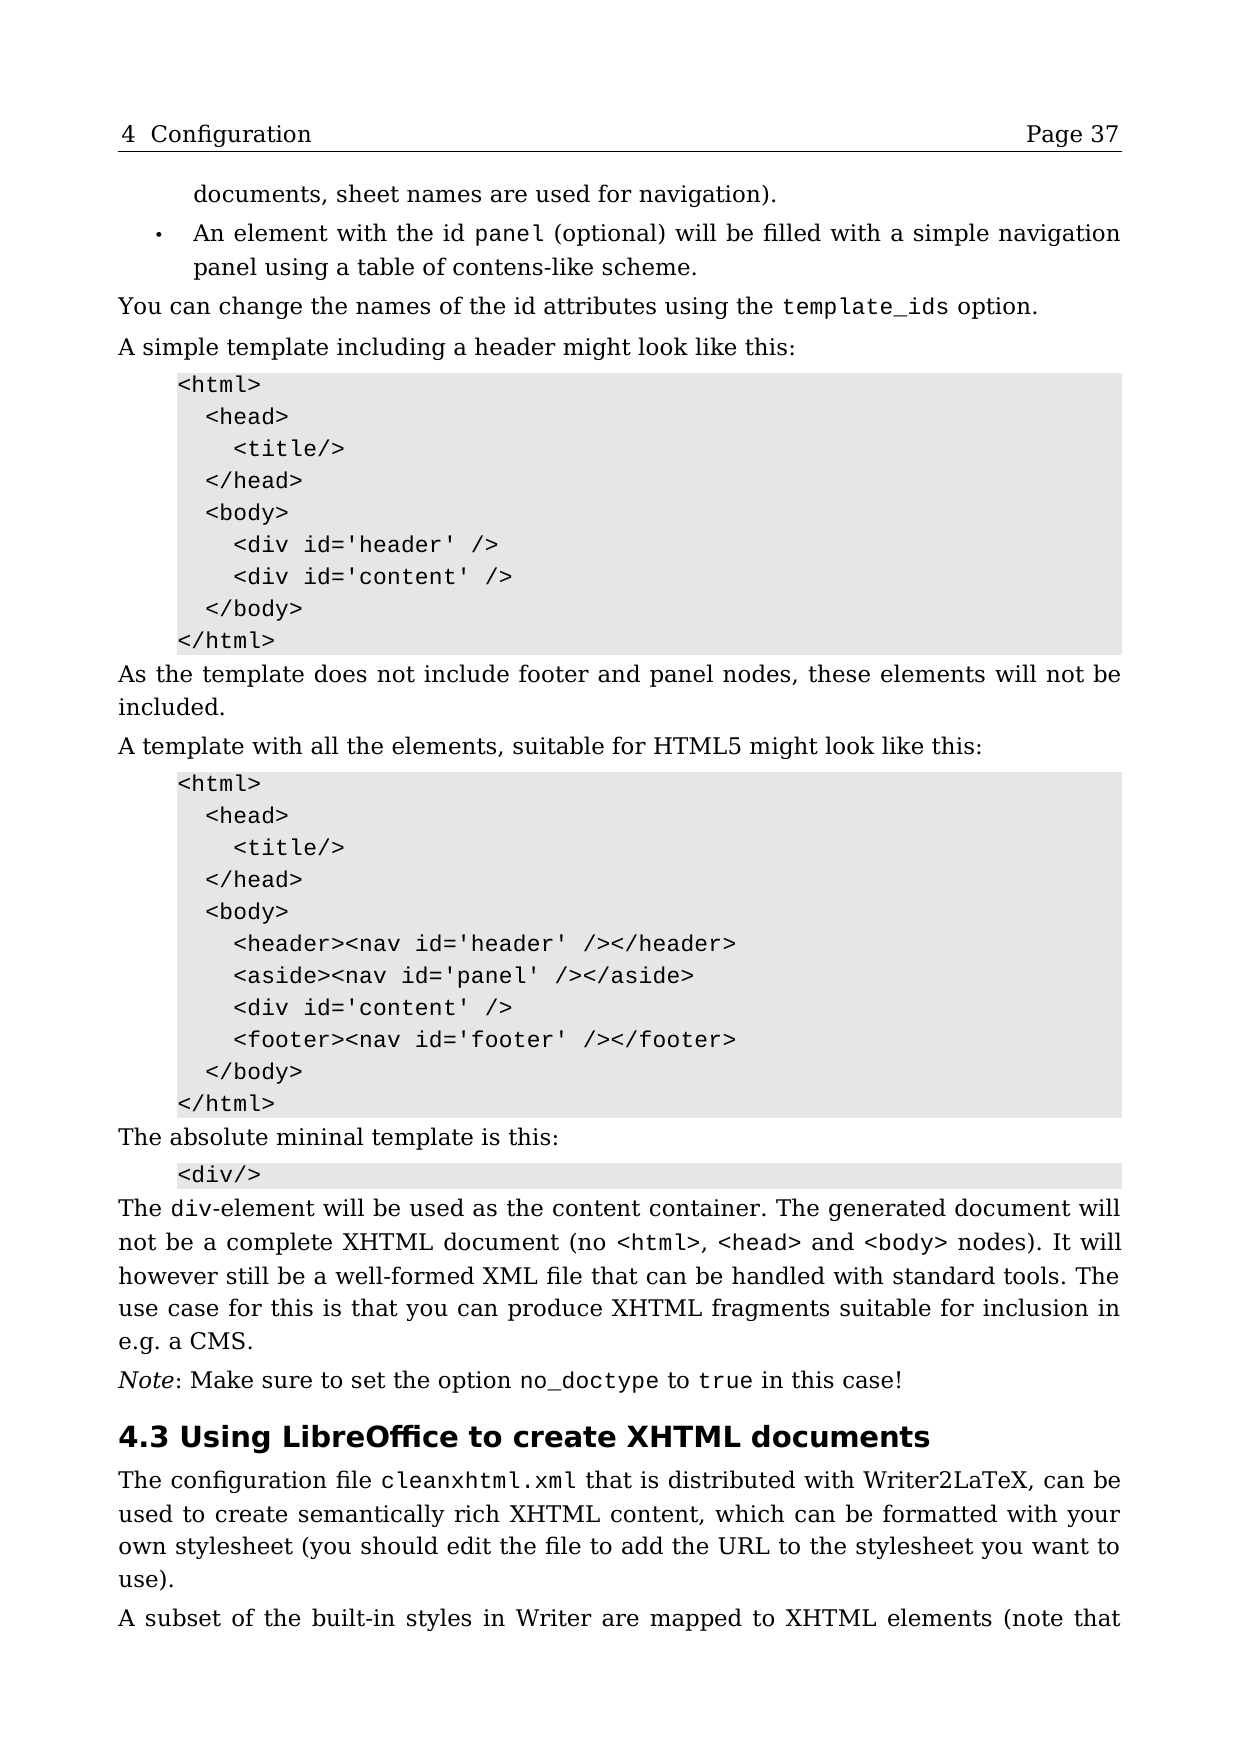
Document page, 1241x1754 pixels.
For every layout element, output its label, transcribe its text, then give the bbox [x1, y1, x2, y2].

text The absolute mininal template is this: [118, 1124, 1122, 1151]
text <div/> [177, 1163, 1122, 1189]
list An element with the id panel (optional) will be filled with a simple navigation panel using a table of contens-like scheme. [156, 220, 1122, 281]
text </head> [177, 469, 1122, 495]
text A template with all the elements, suitable for HTML5 might look like this: [118, 733, 1122, 760]
text As the template does not include footer and panel nodes, these elements will not be included. [118, 661, 1122, 721]
text </body> [177, 1060, 1122, 1086]
text <html> [177, 772, 1122, 798]
text <body> [177, 900, 1122, 926]
text <aside><nav id='panel' /></aside> [177, 964, 1122, 990]
text <div id='content' /> [177, 565, 1122, 591]
text You can change the names of the id attributes using the template_ids option. [118, 293, 1122, 322]
text </head> [177, 868, 1122, 894]
text <div id='header' /> [177, 533, 1122, 559]
subtitle Using LibreOffice to create XHTML documents [118, 1421, 1122, 1454]
text </html> [177, 1092, 1122, 1118]
text The div-element will be used as the content container. The generated document will not be a complete XHTML document (no <html>, <head> and <body> nodes). It will however still be a well-formed XML file that can be handled with standard tools. The use case for this is that you can produce XHTML fragments suitable for inclusion in e.g. a CMS. [118, 1195, 1122, 1355]
text <head> [177, 405, 1122, 431]
text A subset of the built-in styles in Writer are mapped to XHTML elements (note that [118, 1605, 1122, 1632]
text <head> [177, 804, 1122, 830]
text <title/> [177, 437, 1122, 463]
text <body> [177, 501, 1122, 527]
text </body> [177, 597, 1122, 623]
text Note: Make sure to set the option no_doctype to true in this case! [118, 1367, 1122, 1396]
text </html> [177, 629, 1122, 655]
text <header><nav id='header' /></header> [177, 932, 1122, 958]
text <html> [177, 373, 1122, 399]
text <title/> [177, 836, 1122, 862]
text <footer><nav id='footer' /></footer> [177, 1028, 1122, 1054]
list documents, sheet names are used for navigation). [156, 181, 1122, 207]
text <div id='content' /> [177, 996, 1122, 1022]
text A simple template including a header might look like this: [118, 334, 1122, 361]
text The configuration file cleanxhtml.xml that is distributed with Writer2LaTeX, can be used to create semantically rich XHTML content, which can be formatted with your own stylesheet (you should edit the file to add the URL to the stylesheet you want to use). [118, 1467, 1122, 1592]
